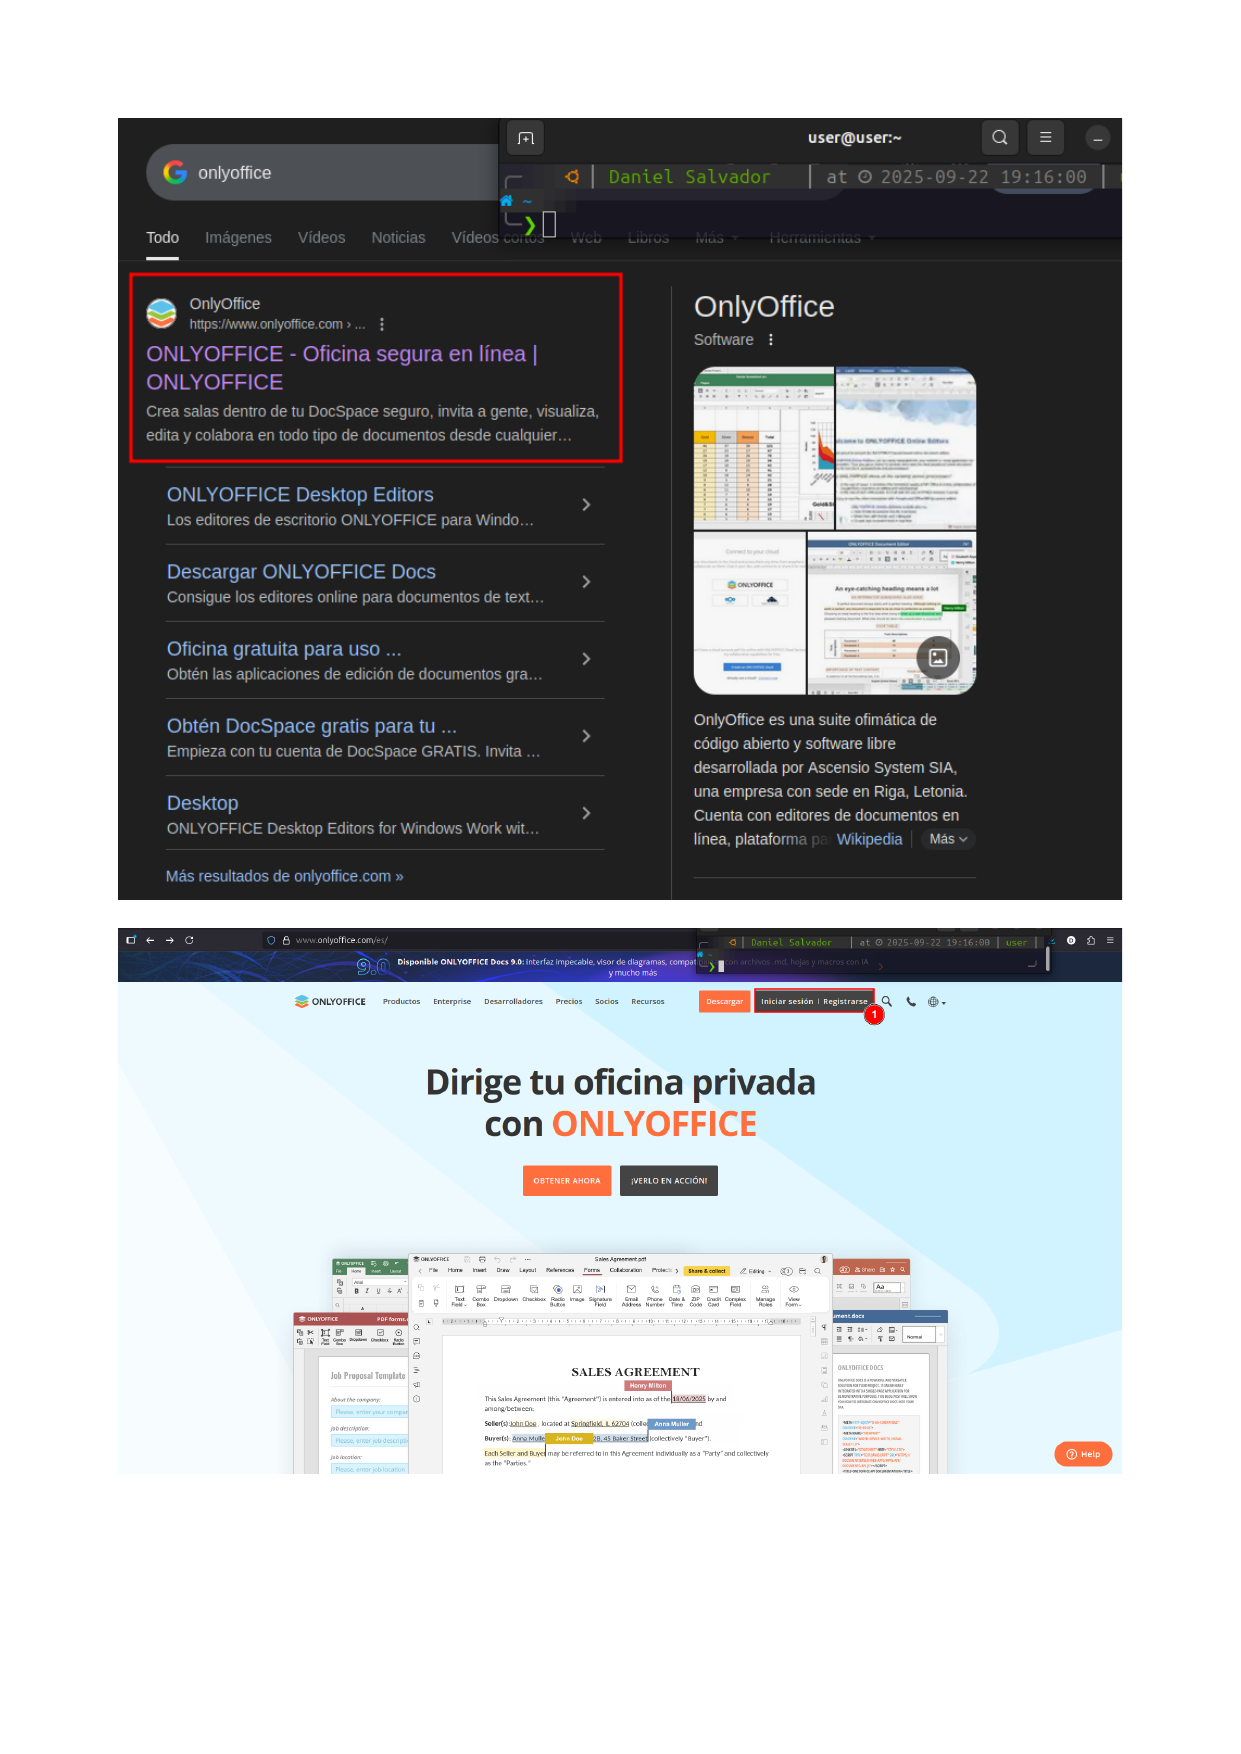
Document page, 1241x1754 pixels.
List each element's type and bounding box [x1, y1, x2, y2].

picture [118, 118, 1123, 900]
picture [118, 928, 1123, 1474]
